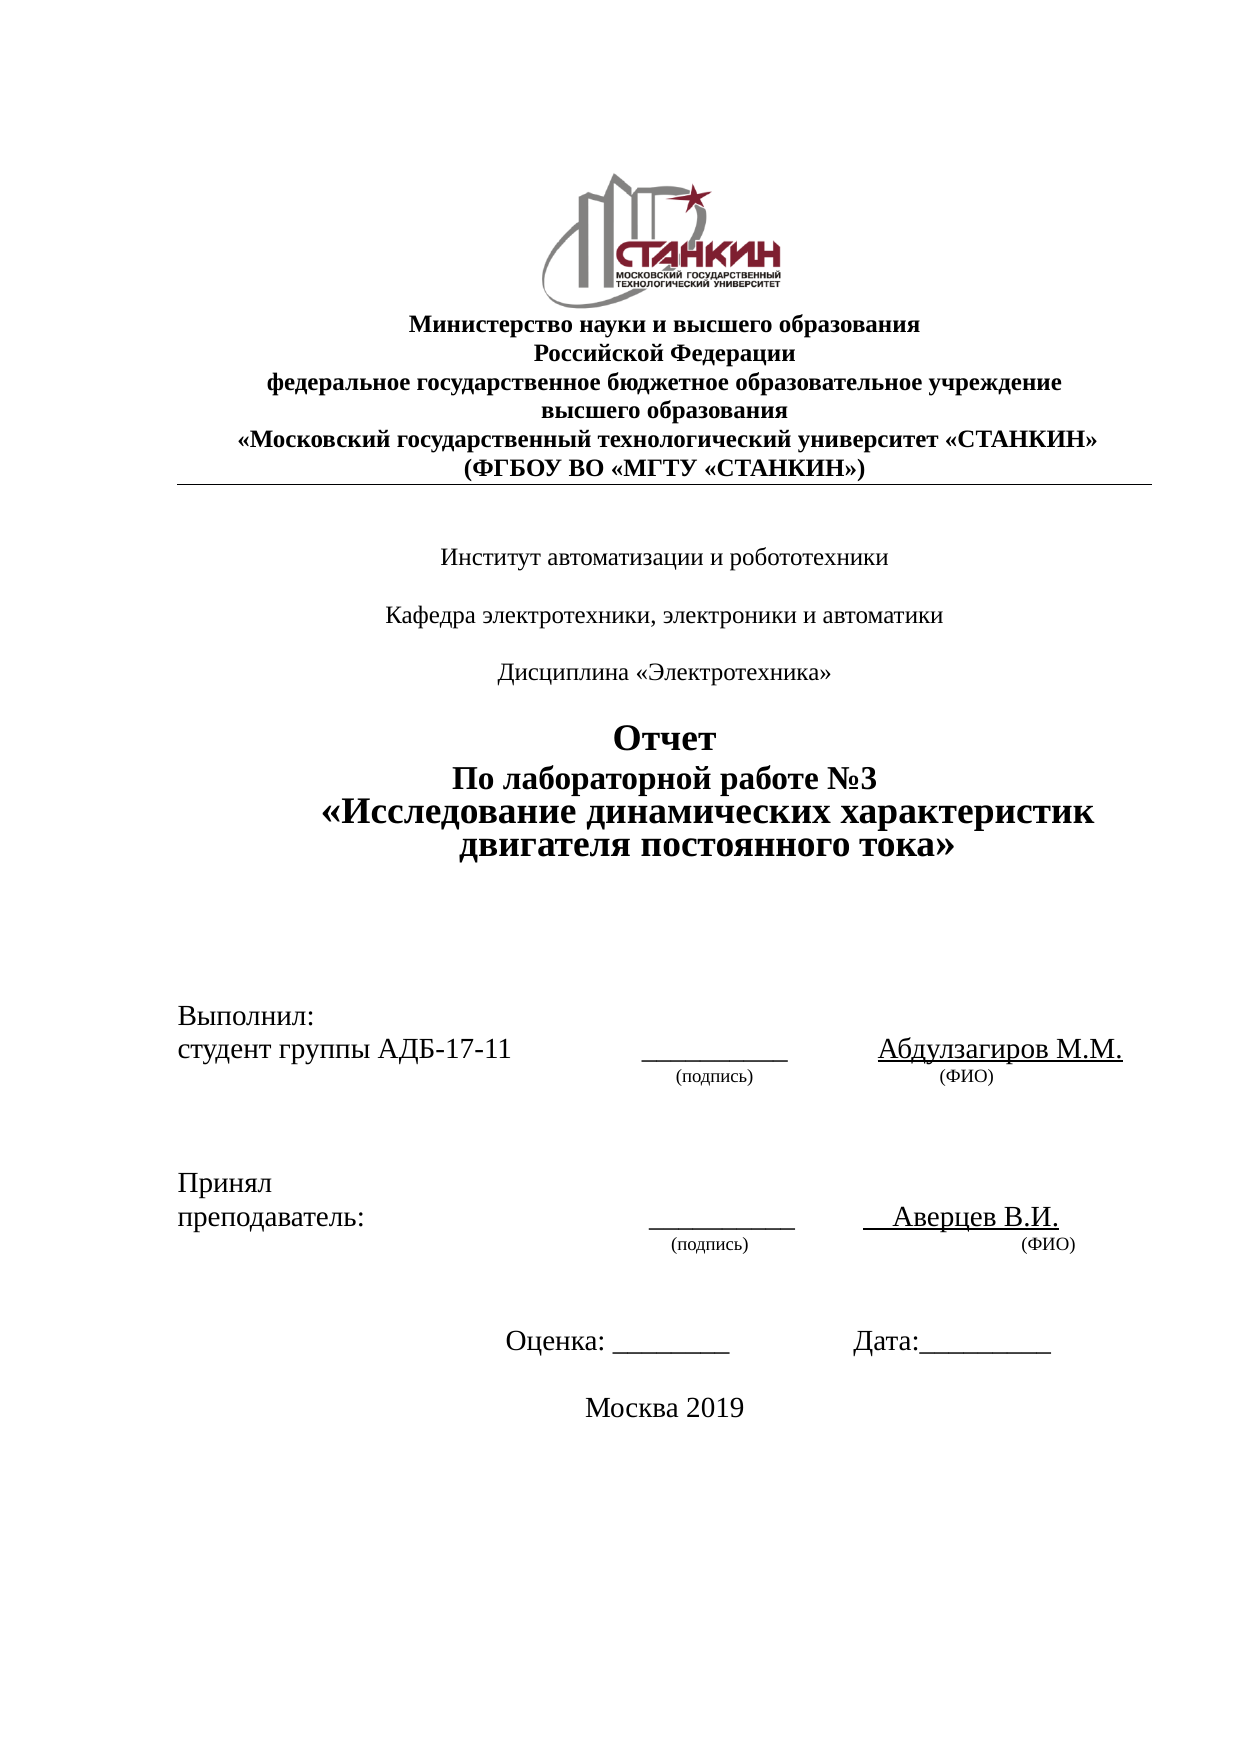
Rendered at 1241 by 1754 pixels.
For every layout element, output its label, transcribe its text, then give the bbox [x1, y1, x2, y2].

text Выполнил: [177, 998, 1152, 1031]
text федеральное государственное бюджетное образовательное учреждение [177, 367, 1152, 396]
text Принял [177, 1165, 1152, 1199]
text (подпись) (ФИО) [177, 1065, 1152, 1098]
text «Московский государственный технологический университет «СТАНКИН» [177, 424, 1152, 453]
text Российской Федерации [177, 338, 1152, 367]
text Оценка: ________ Дата:_________ [177, 1323, 1152, 1357]
text студент группы АДБ-17-11 __________ Абдулзагиров М.М. [177, 1031, 1152, 1065]
text По лабораторной работе №3 [177, 758, 1152, 796]
text высшего образования [177, 396, 1152, 424]
text Министерство науки и высшего образования [177, 309, 1152, 338]
text Институт автоматизации и робототехники [177, 542, 1152, 571]
text Отчет [177, 715, 1152, 758]
text Москва 2019 [177, 1391, 1152, 1424]
text (подпись) (ФИО) [620, 1232, 1152, 1266]
text Кафедра электротехники, электроники и автоматики [177, 600, 1152, 629]
text преподаватель: __________ Аверцев В.И. [177, 1199, 1152, 1232]
text «Исследование динамических характеристик двигателя постоянного тока» [279, 796, 1135, 863]
text (ФГБОУ ВО «МГТУ «СТАНКИН») [177, 453, 1152, 484]
text Дисциплина «Электротехника» [177, 657, 1152, 686]
